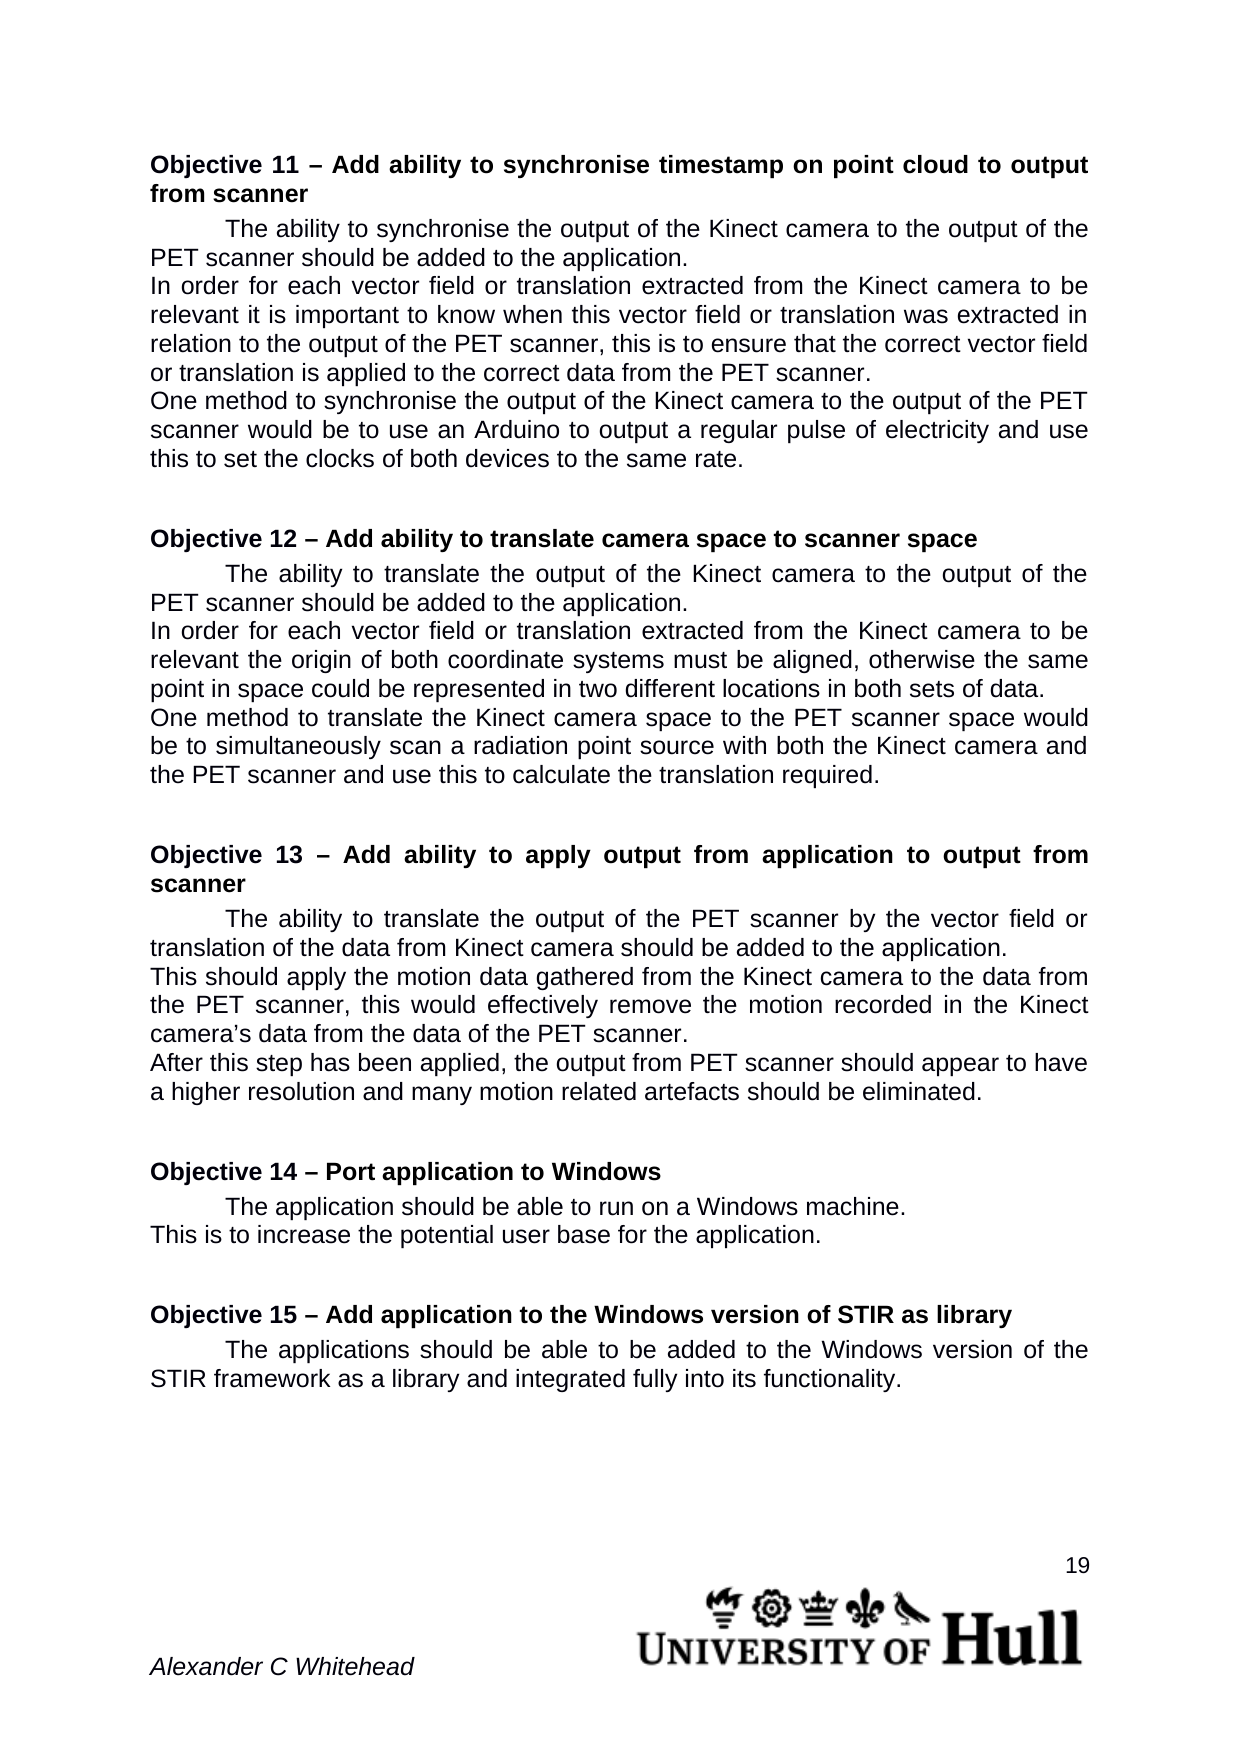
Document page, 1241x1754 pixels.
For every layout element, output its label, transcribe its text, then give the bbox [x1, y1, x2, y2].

subtitle Objective 13 – Add ability to apply output from application to output from scanner [150, 840, 1090, 898]
text In order for each vector field or translation extracted from the Kinect camera to be relevant it is important to know when this vector field or translation was extracted in relation to the output of the PET scanner, this is to ensure that the correct vector field or translation is applied to the correct data from the PET scanner. [150, 271, 1090, 386]
text One method to translate the Kinect camera space to the PET scanner space would be to simultaneously scan a radiation point source with both the Kinect camera and the PET scanner and use this to calculate the translation required. [150, 703, 1090, 789]
text The application should be able to run on a Windows machine. [150, 1192, 1090, 1220]
text In order for each vector field or translation extracted from the Kinect camera to be relevant the origin of both coordinate systems must be aligned, otherwise the same point in space could be represented in two different locations in both sets of data. [150, 616, 1090, 703]
text After this step has been applied, the output from PET scanner should appear to have a higher resolution and many motion related artefacts should be eliminated. [150, 1048, 1090, 1105]
subtitle Objective 11 – Add ability to synchronise timestamp on point cloud to output from scanner [150, 150, 1090, 207]
text The ability to synchronise the output of the Kinect camera to the output of the PET scanner should be added to the application. [150, 214, 1090, 271]
text This is to increase the potential user base for the application. [150, 1220, 1090, 1249]
text This should apply the motion data gathered from the Kinect camera to the data from the PET scanner, this would effectively remove the motion recorded in the Kinect camera’s data from the data of the PET scanner. [150, 961, 1090, 1048]
subtitle Objective 15 – Add application to the Windows version of STIR as library [150, 1300, 1090, 1329]
text The ability to translate the output of the Kinect camera to the output of the PET scanner should be added to the application. [150, 559, 1090, 616]
subtitle Objective 14 – Port application to Windows [150, 1157, 1090, 1185]
subtitle Objective 12 – Add ability to translate camera space to scanner space [150, 524, 1090, 553]
text One method to synchronise the output of the Kinect camera to the output of the PET scanner would be to use an Arduino to output a regular pulse of electricity and use this to set the clocks of both devices to the same rate. [150, 386, 1090, 472]
text The ability to translate the output of the PET scanner by the vector field or translation of the data from Kinect camera should be added to the application. [150, 904, 1090, 961]
text The applications should be able to be added to the Windows version of the STIR framework as a library and integrated fully into its functionality. [150, 1335, 1090, 1393]
picture [630, 1578, 1091, 1675]
